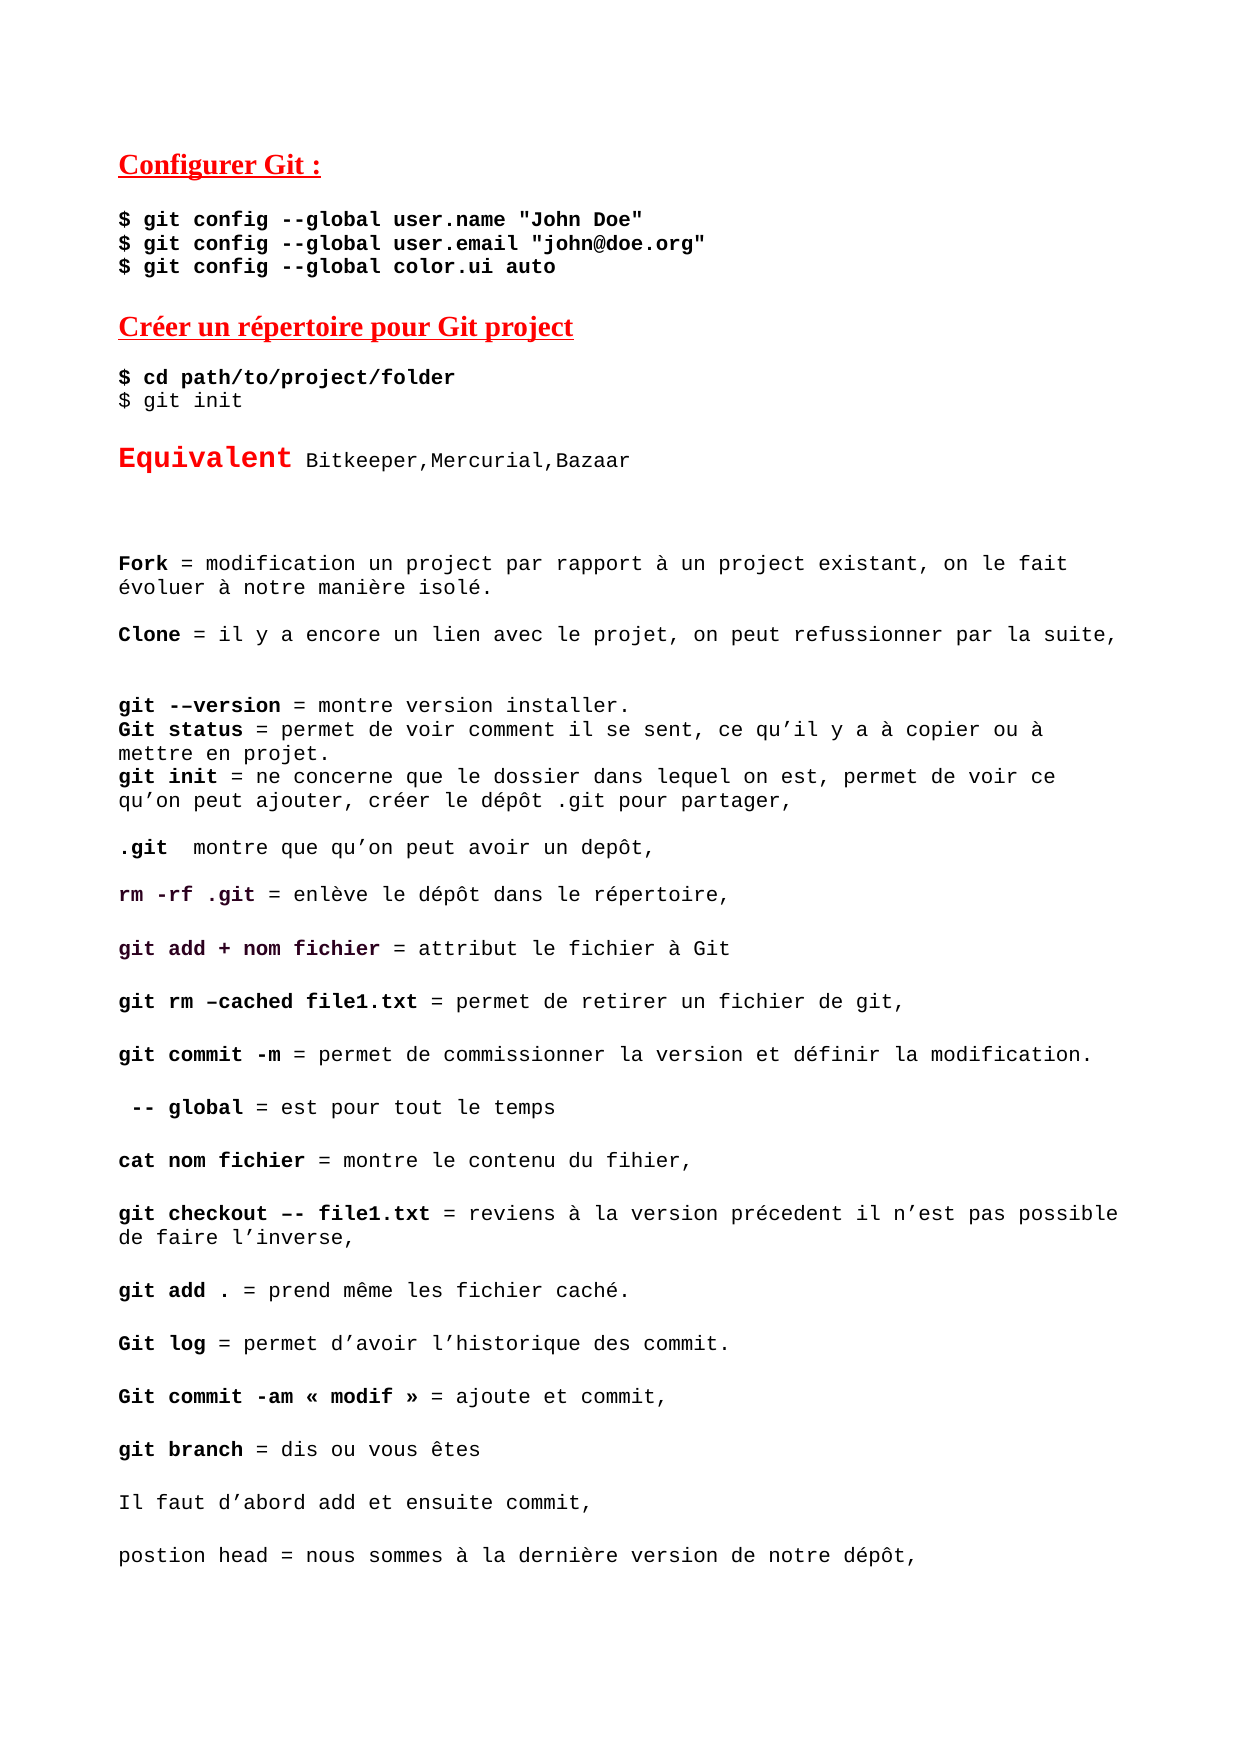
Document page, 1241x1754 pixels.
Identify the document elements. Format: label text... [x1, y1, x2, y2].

text Fork = modification un project par rapport à un project existant, on le fait évoluer à notre manière isolé. [118, 553, 1122, 601]
text git commit -m = permet de commissionner la version et définir la modification. [118, 1044, 1122, 1067]
text rm -rf .git = enlève le dépôt dans le répertoire, [118, 884, 1122, 908]
text Equivalent Bitkeeper,Mercurial,Bazaar [118, 443, 1122, 477]
text Configurer Git : [118, 147, 1122, 180]
text git checkout –- file1.txt = reviens à la version précedent il n’est pas possible de faire l’inverse, [118, 1203, 1122, 1250]
text Git status = permet de voir comment il se sent, ce qu’il y a à copier ou à mettre en projet. [118, 719, 1122, 766]
text $ git config --global user.email "john@doe.org" [118, 233, 1122, 256]
text Créer un répertoire pour Git project [118, 309, 1122, 343]
text git add + nom fichier = attribut le fichier à Git [118, 937, 1122, 961]
text $ git init [118, 390, 1122, 414]
text $ git config --global user.name "John Doe" [118, 209, 1122, 233]
text Git log = permet d’avoir l’historique des commit. [118, 1333, 1122, 1357]
text cat nom fichier = montre le contenu du fihier, [118, 1150, 1122, 1174]
text Il faut d’abord add et ensuite commit, [118, 1492, 1122, 1516]
text $ cd path/to/project/folder [118, 367, 1122, 390]
text git add . = prend même les fichier caché. [118, 1280, 1122, 1303]
text .git montre que qu’on peut avoir un depôt, [118, 837, 1122, 861]
text Git commit -am « modif » = ajoute et commit, [118, 1386, 1122, 1410]
text Clone = il y a encore un lien avec le projet, on peut refussionner par la suite, [118, 624, 1122, 648]
text git init = ne concerne que le dossier dans lequel on est, permet de voir ce qu’on peut ajouter, créer le dépôt .git pour partager, [118, 766, 1122, 813]
text git branch = dis ou vous êtes [118, 1439, 1122, 1463]
text $ git config --global color.ui auto [118, 256, 1122, 280]
text postion head = nous sommes à la dernière version de notre dépôt, [118, 1546, 1122, 1569]
text git rm –cached file1.txt = permet de retirer un fichier de git, [118, 991, 1122, 1014]
text git -–version = montre version installer. [118, 695, 1122, 719]
text -- global = est pour tout le temps [118, 1097, 1122, 1121]
